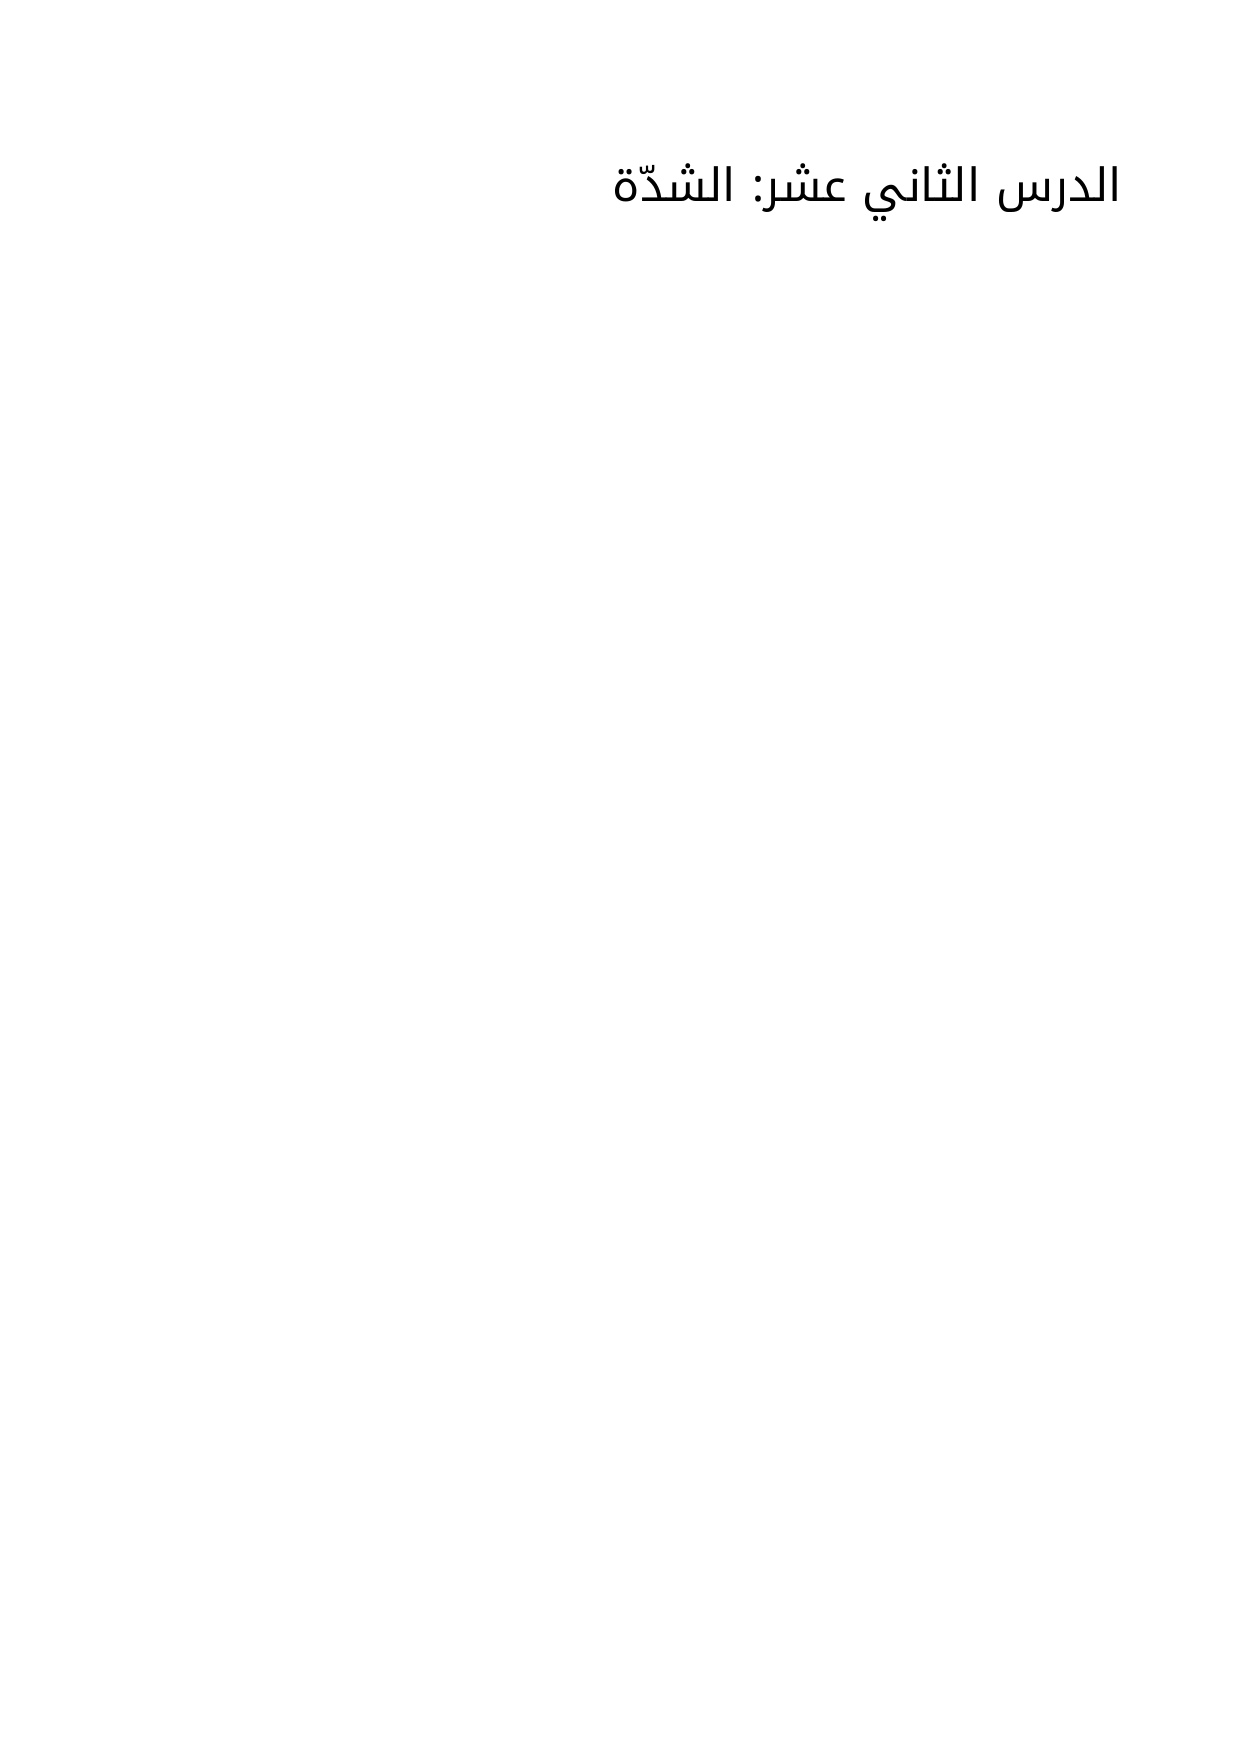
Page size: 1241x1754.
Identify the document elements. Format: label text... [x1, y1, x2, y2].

subtitle الدرس الثاني عشر: الشدّة [118, 143, 1122, 230]
